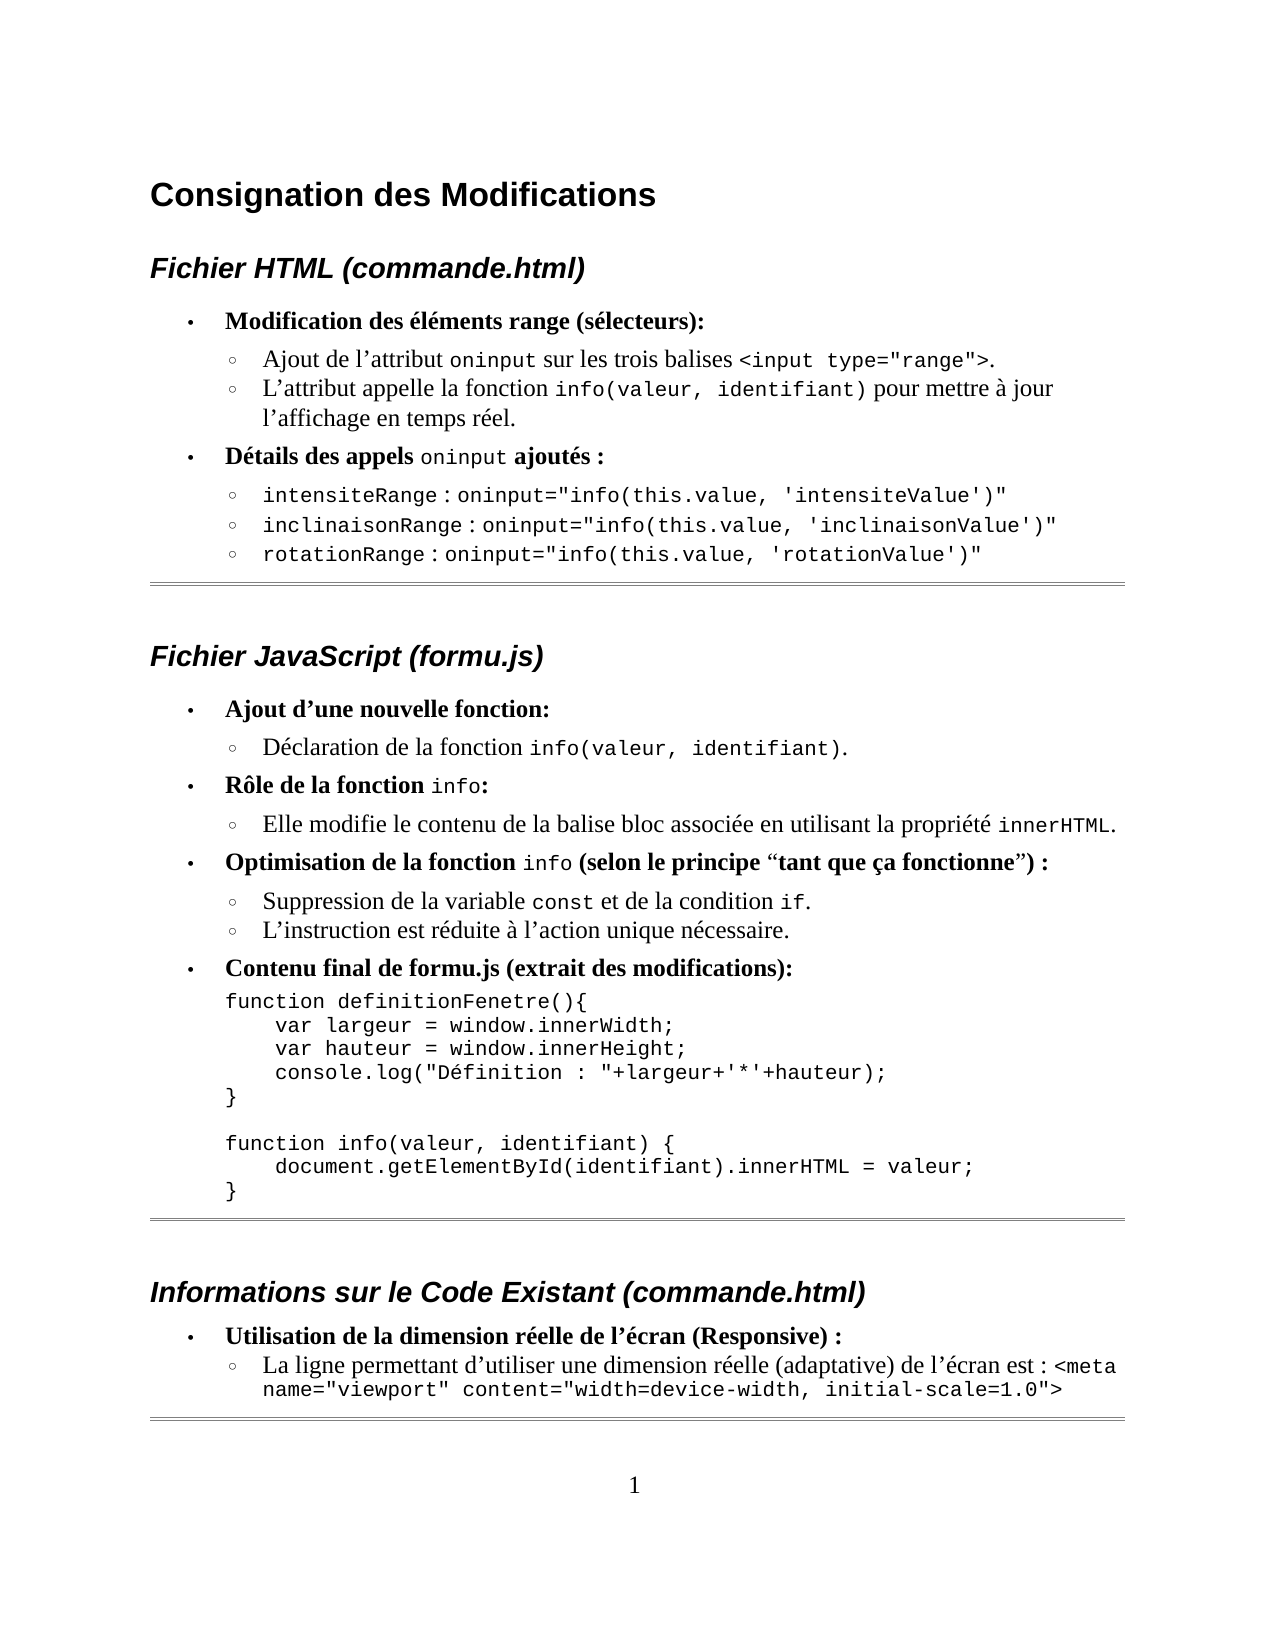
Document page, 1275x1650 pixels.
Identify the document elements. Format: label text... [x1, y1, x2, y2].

list Suppression de la variable const et de la condition if. [225, 886, 1125, 916]
subtitle Informations sur le Code Existant (commande.html) [150, 1275, 1125, 1308]
list Contenu final de formu.js (extrait des modifications): [187, 953, 1125, 982]
list } [187, 1086, 1125, 1109]
list La ligne permettant d’utiliser une dimension réelle (adaptative) de l’écran est : <meta name="viewport" content="width=device-width, initial-scale=1.0"> [225, 1350, 1125, 1403]
subtitle Consignation des Modifications [150, 175, 1125, 214]
list function definitionFenetre(){ [187, 991, 1125, 1015]
list inclinaisonRange : oninput="info(this.value, 'inclinaisonValue')" [225, 509, 1125, 538]
list document.getElementById(identifiant).innerHTML = valeur; [187, 1157, 1125, 1180]
list console.log("Définition : "+largeur+'*'+hauteur); [187, 1062, 1125, 1086]
list } [187, 1180, 1125, 1204]
list var hauteur = window.innerHeight; [187, 1038, 1125, 1062]
list Ajout d’une nouvelle fonction: [187, 694, 1125, 723]
list L’instruction est réduite à l’action unique nécessaire. [225, 916, 1125, 944]
list Optimisation de la fonction info (selon le principe “tant que ça fonctionne”) : [187, 847, 1125, 877]
list intensiteRange : oninput="info(this.value, 'intensiteValue')" [225, 479, 1125, 509]
list Détails des appels oninput ajoutés : [187, 441, 1125, 470]
list Modification des éléments range (sélecteurs): [187, 306, 1125, 335]
list var largeur = window.innerWidth; [187, 1015, 1125, 1038]
list Utilisation de la dimension réelle de l’écran (Responsive) : [187, 1321, 1125, 1350]
list Déclaration de la fonction info(valeur, identifiant). [225, 732, 1125, 761]
list function info(valeur, identifiant) { [187, 1133, 1125, 1157]
list L’attribut appelle la fonction info(valeur, identifiant) pour mettre à jour l’affichage en temps réel. [225, 373, 1125, 432]
list Rôle de la fonction info: [187, 770, 1125, 800]
subtitle Fichier HTML (commande.html) [150, 251, 1125, 285]
subtitle Fichier JavaScript (formu.js) [150, 639, 1125, 673]
list Ajout de l’attribut oninput sur les trois balises <input type="range">. [225, 344, 1125, 373]
list Elle modifie le contenu de la balise bloc associée en utilisant la propriété innerHTML. [225, 809, 1125, 838]
list rotationRange : oninput="info(this.value, 'rotationValue')" [225, 538, 1125, 568]
